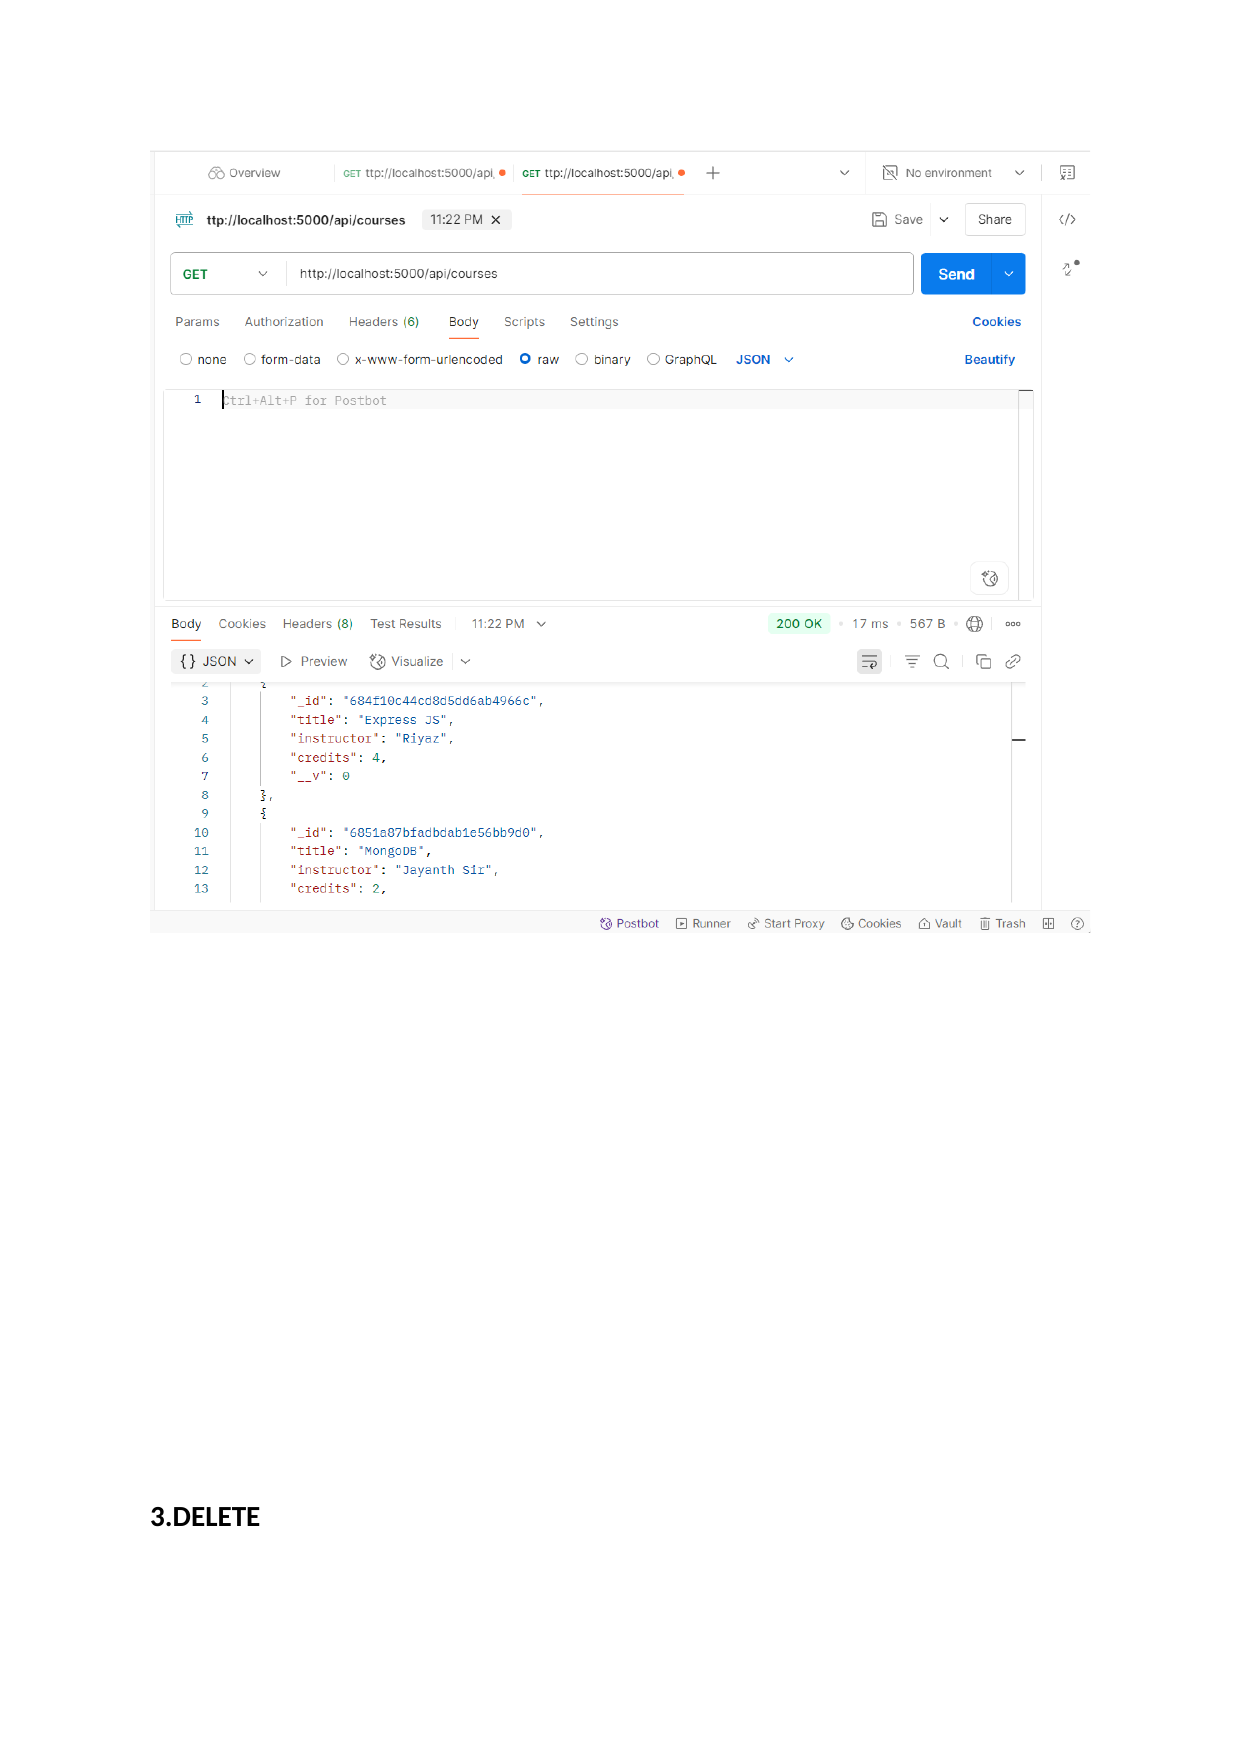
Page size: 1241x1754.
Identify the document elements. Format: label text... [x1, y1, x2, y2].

text 3.DELETE [150, 1498, 1090, 1534]
